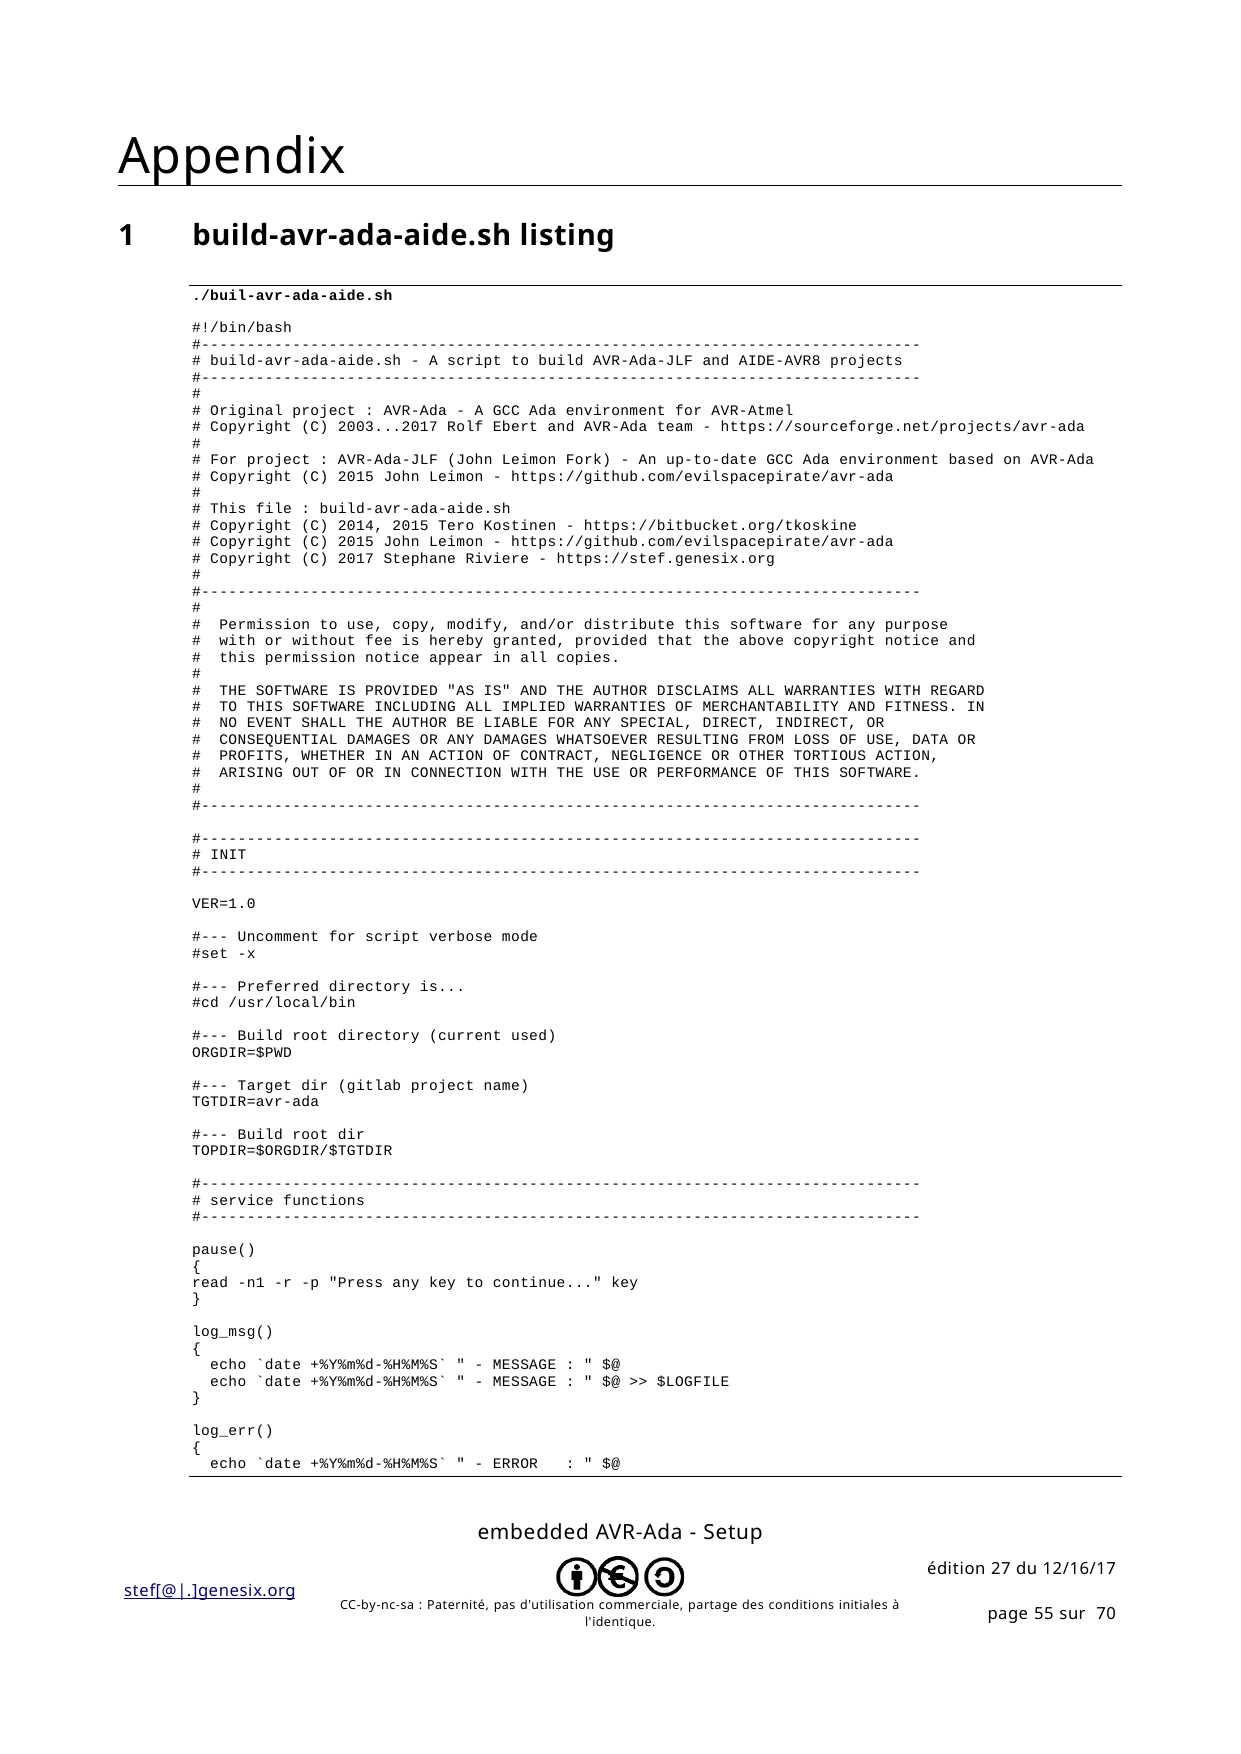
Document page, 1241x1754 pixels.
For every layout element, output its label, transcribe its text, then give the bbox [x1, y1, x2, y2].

list # [189, 598, 1122, 614]
list # [189, 663, 1122, 680]
list { [189, 1256, 1122, 1272]
list #--- Preferred directory is... [189, 976, 1122, 993]
list TOPDIR=$ORGDIR/$TGTDIR [189, 1141, 1122, 1160]
list #--- Uncomment for script verbose mode [189, 927, 1122, 943]
list #------------------------------------------------------------------------------- [189, 1207, 1122, 1226]
list # For project : AVR-Ada-JLF (John Leimon Fork) - An up-to-date GCC Ada environment based on AVR-Ada [189, 449, 1122, 466]
list # Copyright (C) 2015 John Leimon - https://github.com/evilspacepirate/avr-ada [189, 466, 1122, 482]
list log_err() [189, 1421, 1122, 1437]
list # NO EVENT SHALL THE AUTHOR BE LIABLE FOR ANY SPECIAL, DIRECT, INDIRECT, OR [189, 713, 1122, 729]
list # [189, 384, 1122, 400]
list # ARISING OUT OF OR IN CONNECTION WITH THE USE OR PERFORMANCE OF THIS SOFTWARE. [189, 762, 1122, 779]
list { [189, 1437, 1122, 1453]
list ./buil-avr-ada-aide.sh #!/bin/bash [189, 286, 1122, 334]
list echo `date +%Y%m%d-%H%M%S` " - MESSAGE : " $@ [189, 1355, 1122, 1371]
list # Copyright (C) 2015 John Leimon - https://github.com/evilspacepirate/avr-ada [189, 532, 1122, 548]
list log_msg() [189, 1322, 1122, 1338]
list { [189, 1338, 1122, 1355]
list # Original project : AVR-Ada - A GCC Ada environment for AVR-Atmel [189, 400, 1122, 417]
list #------------------------------------------------------------------------------- [189, 334, 1122, 351]
list # CONSEQUENTIAL DAMAGES OR ANY DAMAGES WHATSOEVER RESULTING FROM LOSS OF USE, DATA OR [189, 729, 1122, 746]
list # [189, 482, 1122, 499]
list # Permission to use, copy, modify, and/or distribute this software for any purpose [189, 614, 1122, 631]
list #------------------------------------------------------------------------------- [189, 367, 1122, 384]
list # TO THIS SOFTWARE INCLUDING ALL IMPLIED WARRANTIES OF MERCHANTABILITY AND FITNESS. IN [189, 696, 1122, 713]
list # Copyright (C) 2017 Stephane Riviere - https://stef.genesix.org [189, 548, 1122, 565]
list #--- Target dir (gitlab project name) [189, 1075, 1122, 1091]
list #cd /usr/local/bin [189, 993, 1122, 1012]
list # INIT [189, 844, 1122, 861]
list #------------------------------------------------------------------------------- [189, 861, 1122, 880]
list # [189, 779, 1122, 795]
subtitle Appendix [118, 118, 1122, 185]
list #--- Build root directory (current used) [189, 1026, 1122, 1042]
list #------------------------------------------------------------------------------- [189, 795, 1122, 814]
list ORGDIR=$PWD [189, 1042, 1122, 1061]
list # service functions [189, 1190, 1122, 1207]
list } [189, 1388, 1122, 1407]
list # [189, 433, 1122, 449]
picture [643, 1556, 685, 1597]
list # build-avr-ada-aide.sh - A script to build AVR-Ada-JLF and AIDE-AVR8 projects [189, 351, 1122, 367]
list #------------------------------------------------------------------------------- [189, 581, 1122, 598]
list echo `date +%Y%m%d-%H%M%S` " - MESSAGE : " $@ >> $LOGFILE [189, 1371, 1122, 1388]
list #set -x [189, 943, 1122, 963]
list read -n1 -r -p "Press any key to continue..." key [189, 1272, 1122, 1289]
list VER=1.0 [189, 894, 1122, 913]
list #------------------------------------------------------------------------------- [189, 1174, 1122, 1190]
list # this permission notice appear in all copies. [189, 647, 1122, 663]
list TGTDIR=avr-ada [189, 1091, 1122, 1111]
list # This file : build-avr-ada-aide.sh [189, 499, 1122, 515]
list echo `date +%Y%m%d-%H%M%S` " - ERROR : " $@ [189, 1453, 1122, 1476]
list # PROFITS, WHETHER IN AN ACTION OF CONTRACT, NEGLIGENCE OR OTHER TORTIOUS ACTION, [189, 746, 1122, 762]
list # Copyright (C) 2003...2017 Rolf Ebert and AVR-Ada team - https://sourceforge.net/projects/avr-ada [189, 417, 1122, 433]
subtitle build-avr-ada-aide.sh listing [118, 214, 1122, 254]
picture [555, 1556, 639, 1597]
list } [189, 1289, 1122, 1308]
list # Copyright (C) 2014, 2015 Tero Kostinen - https://bitbucket.org/tkoskine [189, 515, 1122, 532]
list # [189, 565, 1122, 581]
list # with or without fee is hereby granted, provided that the above copyright notice and [189, 631, 1122, 647]
list #------------------------------------------------------------------------------- [189, 828, 1122, 844]
list #--- Build root dir [189, 1124, 1122, 1141]
list pause() [189, 1239, 1122, 1256]
list # THE SOFTWARE IS PROVIDED "AS IS" AND THE AUTHOR DISCLAIMS ALL WARRANTIES WITH REGARD [189, 680, 1122, 696]
